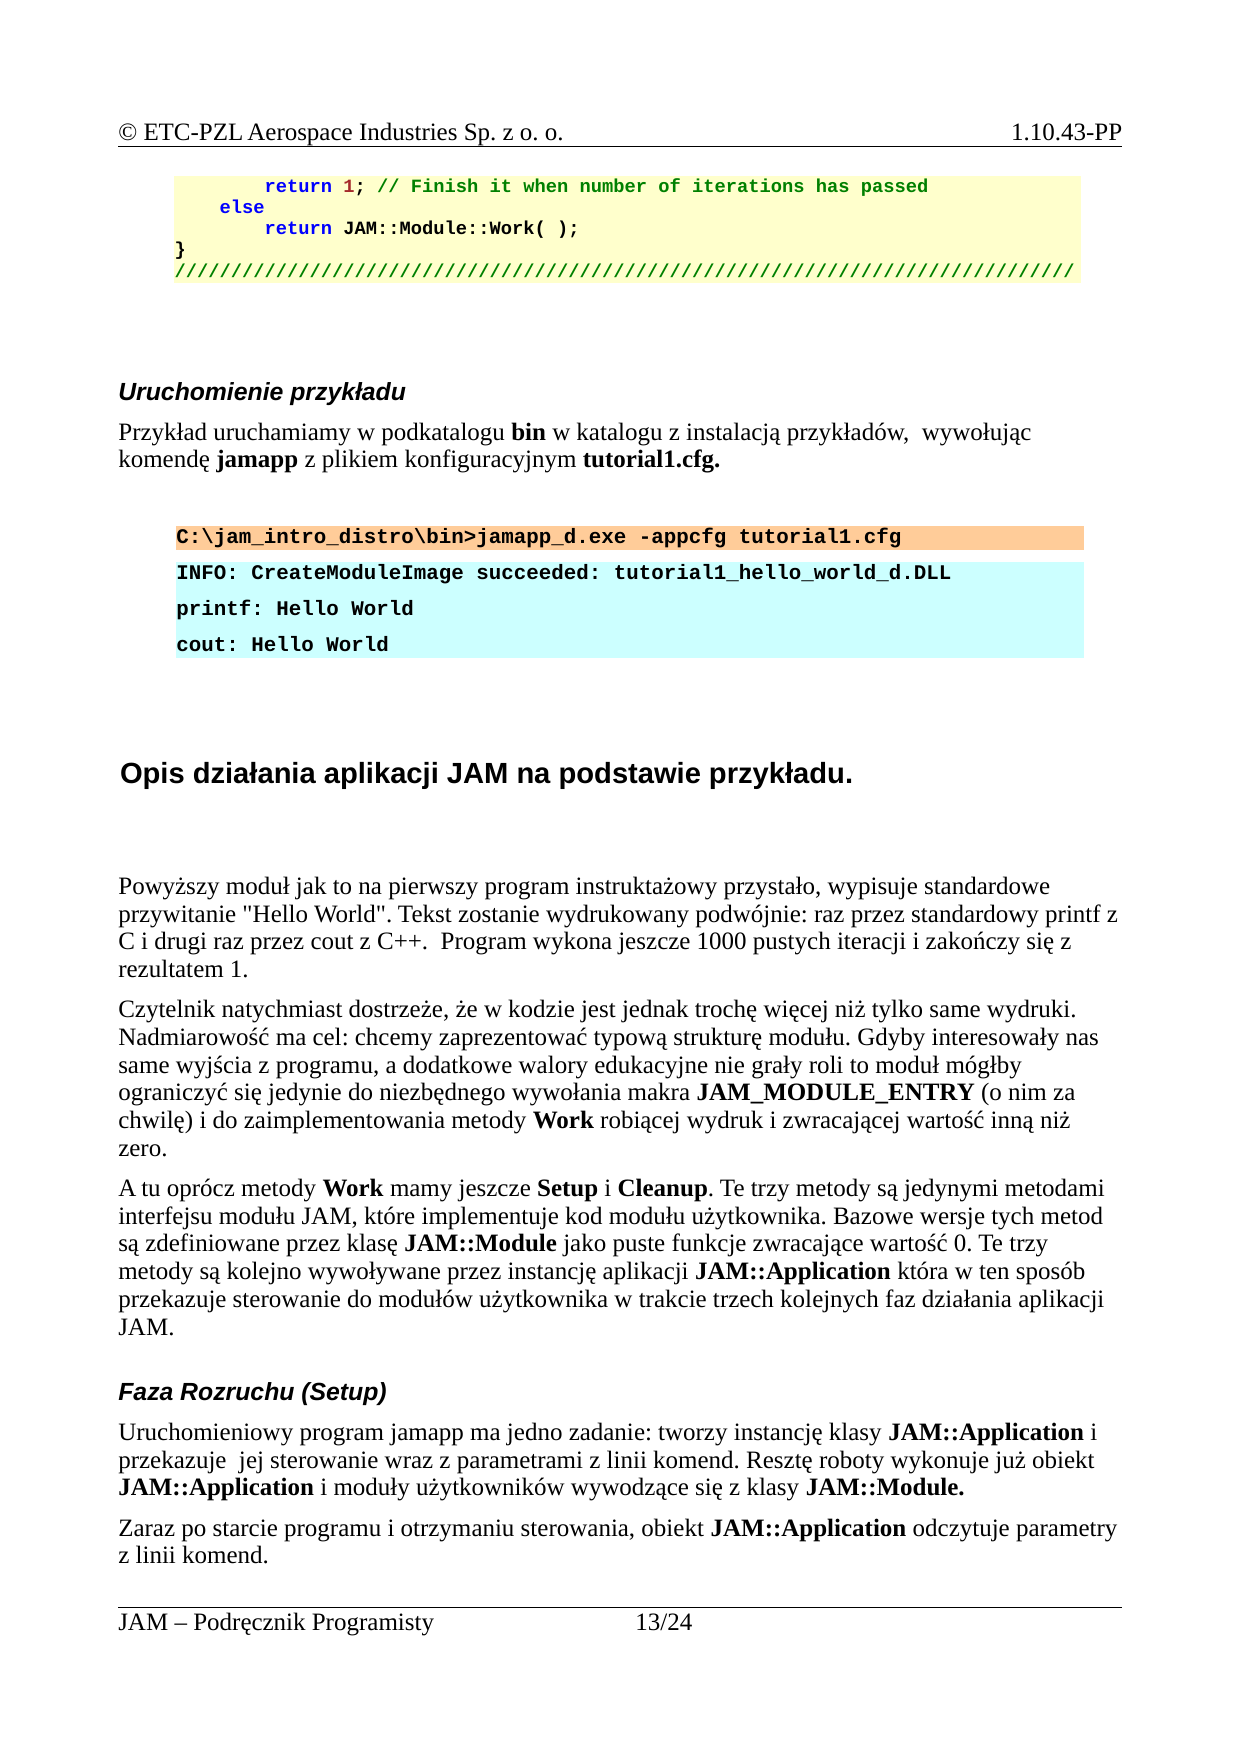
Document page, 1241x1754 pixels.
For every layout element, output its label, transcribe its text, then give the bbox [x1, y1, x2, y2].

text //////////////////////////////////////////////////////////////////////////////// [174, 261, 1081, 283]
subtitle Opis działania aplikacji JAM na podstawie przykładu. [120, 757, 1122, 789]
text Uruchomieniowy program jamapp ma jedno zadanie: tworzy instancję klasy JAM::Application i przekazuje jej sterowanie wraz z parametrami z linii komend. Resztę roboty wykonuje już obiekt JAM::Application i moduły użytkowników wywodzące się z klasy JAM::Module. [118, 1418, 1122, 1501]
text INFO: CreateModuleImage succeeded: tutorial1_hello_world_d.DLL [176, 562, 1084, 586]
text return 1; // Finish it when number of iterations has passed [174, 176, 1081, 198]
text Zaraz po starcie programu i otrzymaniu sterowania, obiekt JAM::Application odczytuje parametry z linii komend. [118, 1514, 1122, 1569]
text C:\jam_intro_distro\bin>jamapp_d.exe -appcfg tutorial1.cfg [176, 526, 1084, 550]
subtitle Uruchomienie przykładu [118, 378, 1122, 405]
subtitle Faza Rozruchu (Setup) [118, 1378, 1122, 1406]
text cout: Hello World [176, 634, 1084, 658]
text Przykład uruchamiamy w podkatalogu bin w katalogu z instalacją przykładów, wywołując komendę jamapp z plikiem konfiguracyjnym tutorial1.cfg. [118, 418, 1122, 473]
text printf: Hello World [176, 598, 1084, 622]
text else [174, 198, 1081, 219]
text A tu oprócz metody Work mamy jeszcze Setup i Cleanup. Te trzy metody są jedynymi metodami interfejsu modułu JAM, które implementuje kod modułu użytkownika. Bazowe wersje tych metod są zdefiniowane przez klasę JAM::Module jako puste funkcje zwracające wartość 0. Te trzy metody są kolejno wywoływane przez instancję aplikacji JAM::Application która w ten sposób przekazuje sterowanie do modułów użytkownika w trakcie trzech kolejnych faz działania aplikacji JAM. [118, 1174, 1122, 1340]
text return JAM::Module::Work( ); [174, 219, 1081, 240]
text Czytelnik natychmiast dostrzeże, że w kodzie jest jednak trochę więcej niż tylko same wydruki. Nadmiarowość ma cel: chcemy zaprezentować typową strukturę modułu. Gdyby interesowały nas same wyjścia z programu, a dodatkowe walory edukacyjne nie grały roli to moduł mógłby ograniczyć się jedynie do niezbędnego wywołania makra JAM_MODULE_ENTRY (o nim za chwilę) i do zaimplementowania metody Work robiącej wydruk i zwracającej wartość inną niż zero. [118, 995, 1122, 1162]
text } [174, 240, 1081, 261]
text Powyższy moduł jak to na pierwszy program instruktażowy przystało, wypisuje standardowe przywitanie "Hello World". Tekst zostanie wydrukowany podwójnie: raz przez standardowy printf z C i drugi raz przez cout z C++. Program wykona jeszcze 1000 pustych iteracji i zakończy się z rezultatem 1. [118, 872, 1122, 983]
